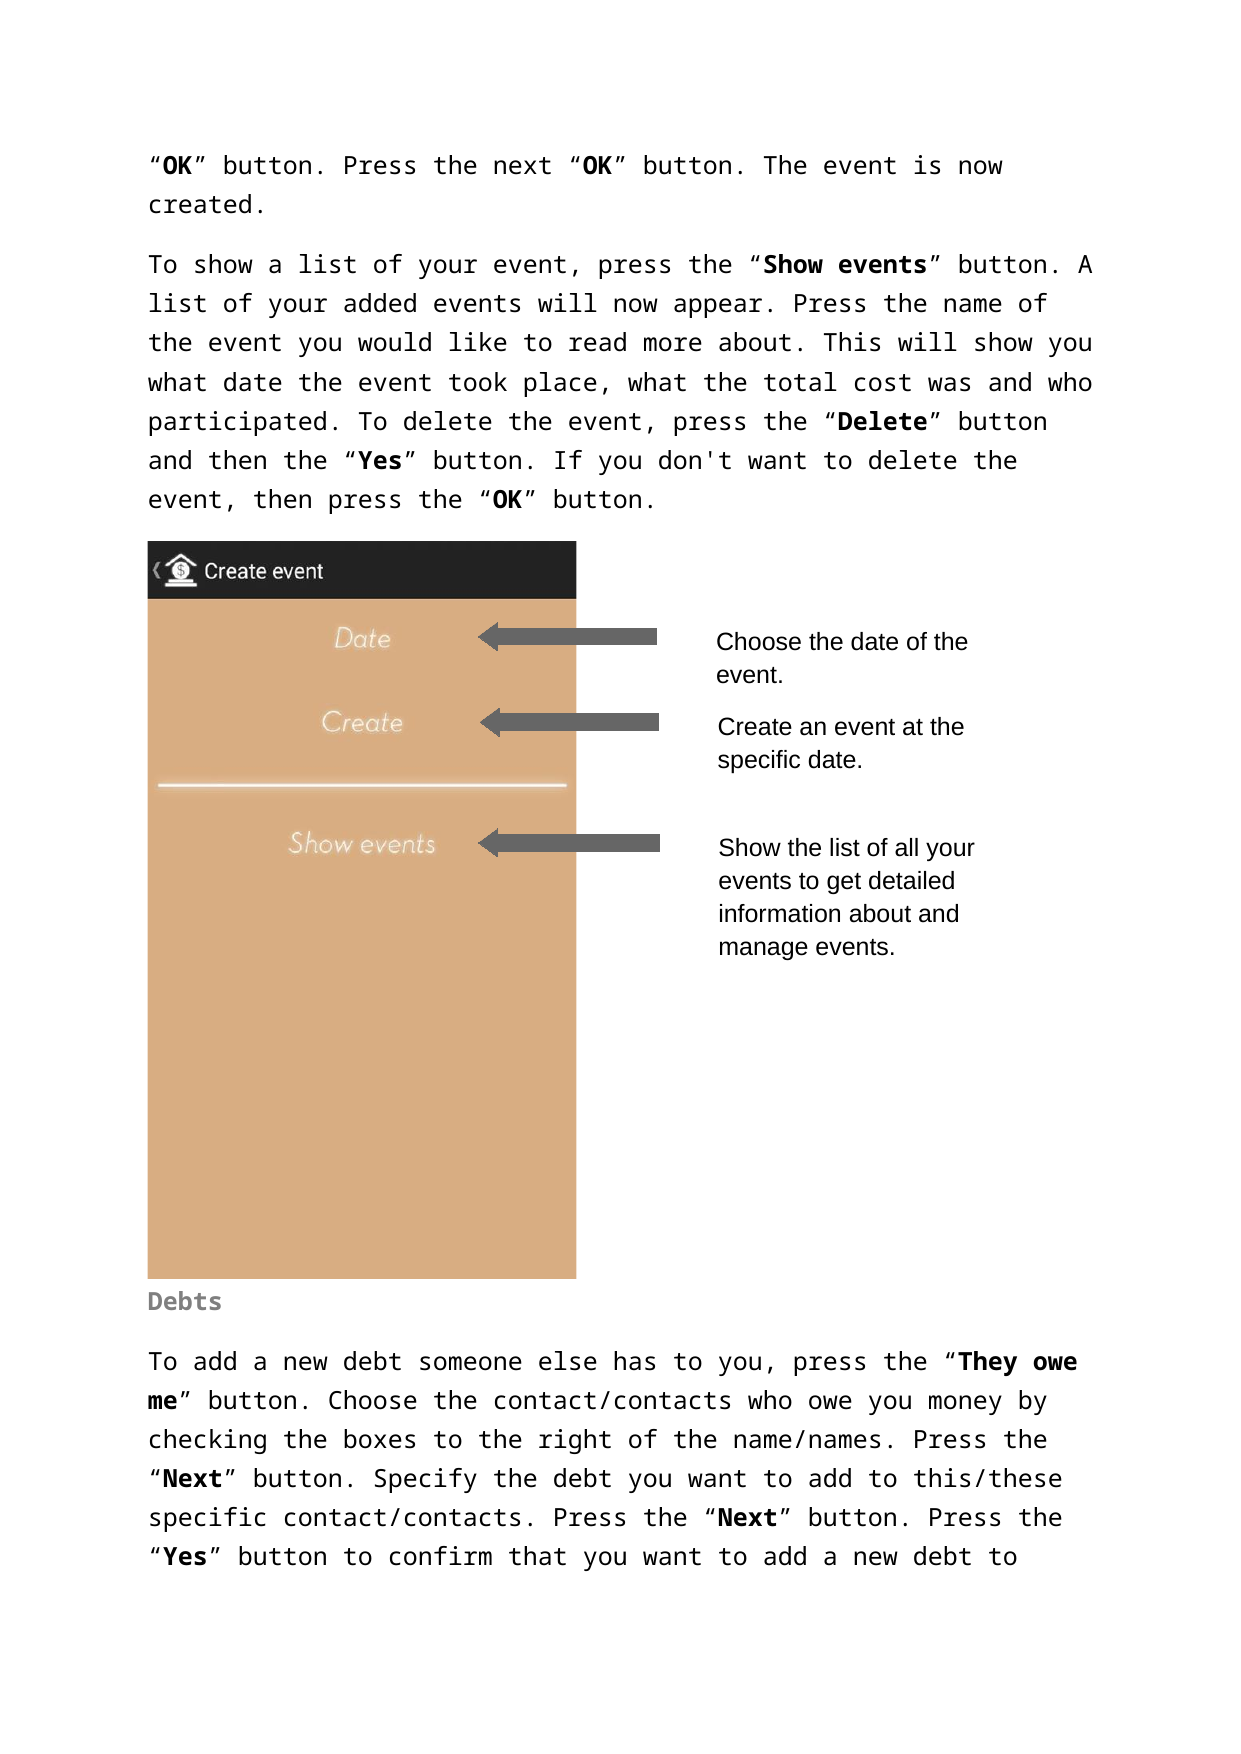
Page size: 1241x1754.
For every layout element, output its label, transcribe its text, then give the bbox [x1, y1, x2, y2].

text “OK” button. Press the next “OK” button. The event is now created. [148, 148, 1093, 221]
text To add a new debt someone else has to you, press the “They owe me” button. Choose the contact/contacts who owe you money by checking the boxes to the right of the name/names. Press the “Next” button. Specify the debt you want to add to this/these specific contact/contacts. Press the “Next” button. Press the “Yes” button to confirm that you want to add a new debt to [148, 1343, 1093, 1573]
text To show a list of your event, press the “Show events” button. A list of your added events will now appear. Press the name of the event you would like to read more about. This will show you what date the event took place, what the total cost was and who participated. To delete the event, press the “Delete” button and then the “Yes” button. If you don't want to delete the event, then press the “OK” button. [148, 247, 1093, 516]
picture [147, 541, 577, 1279]
text Debts [148, 542, 1093, 1317]
